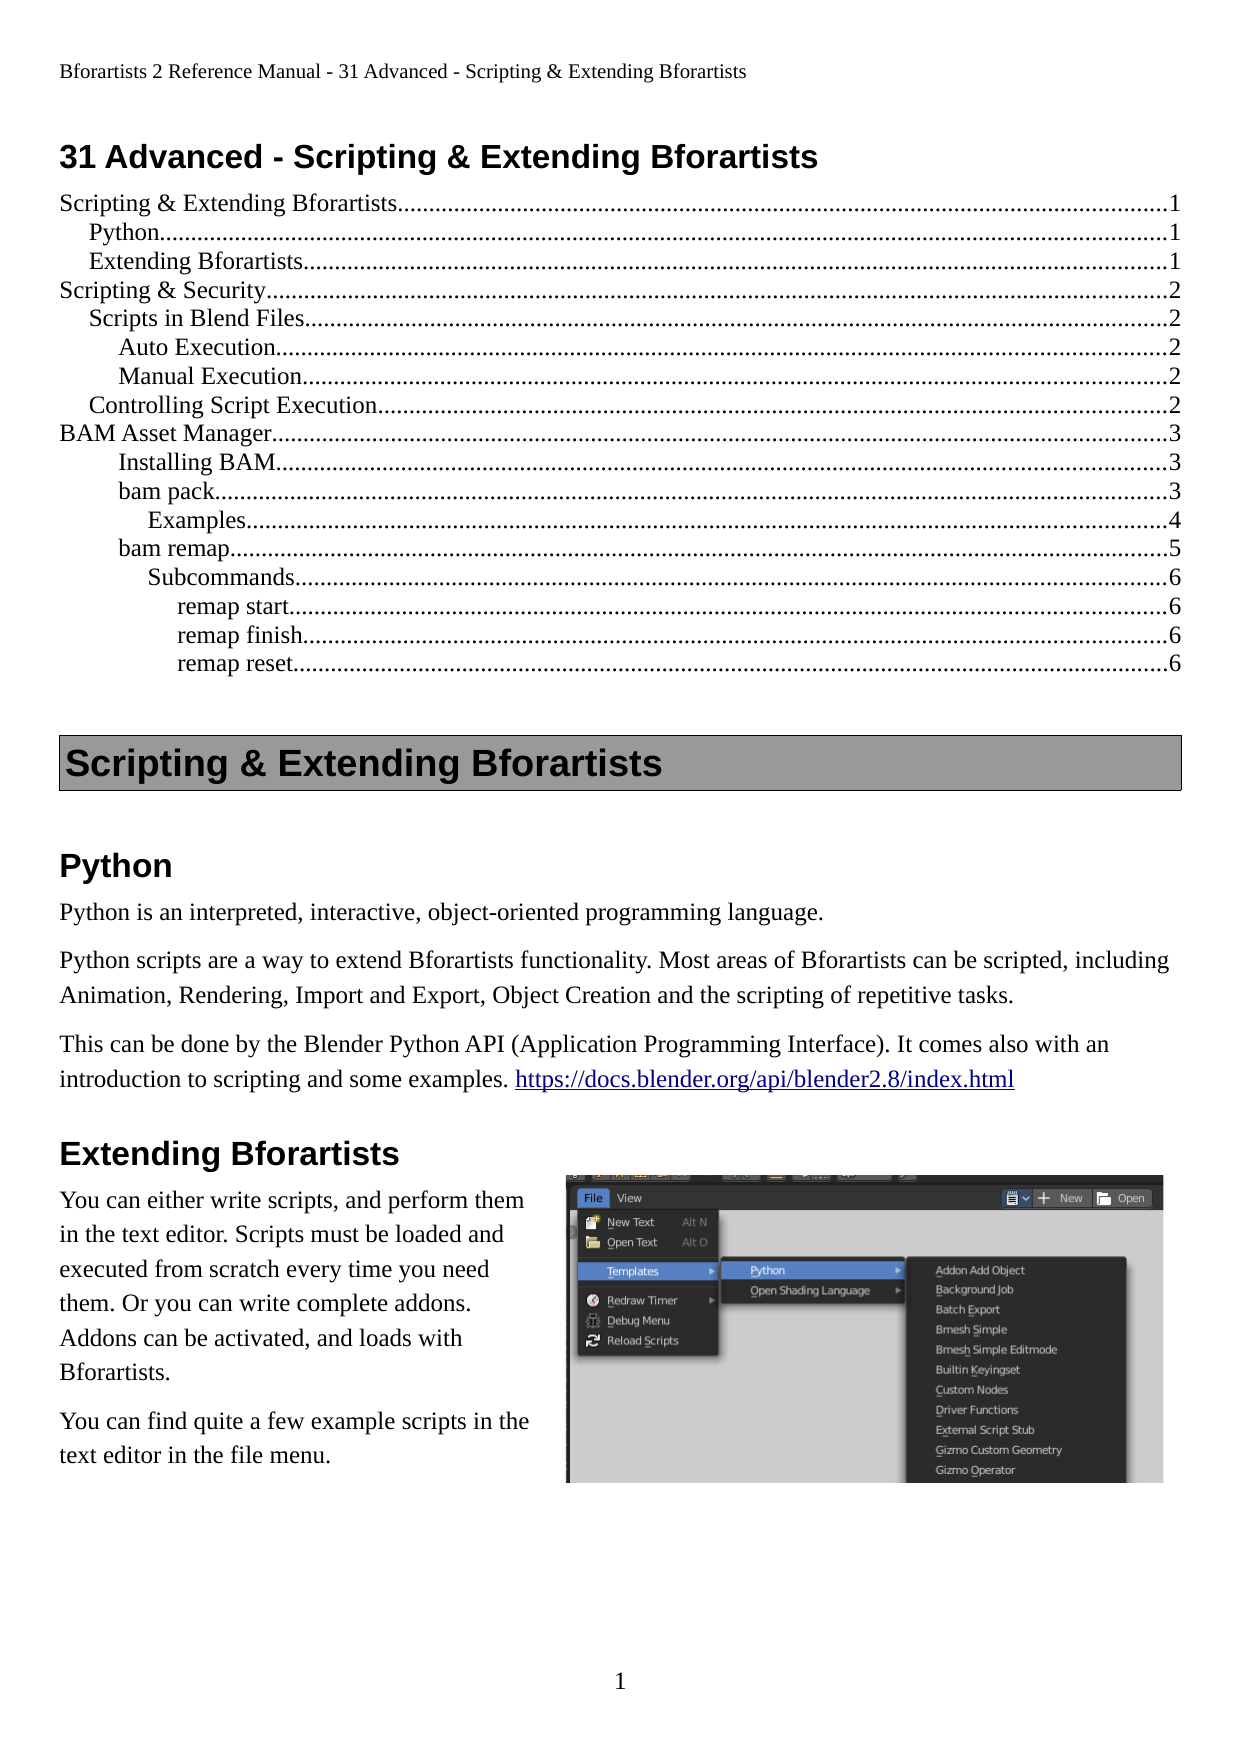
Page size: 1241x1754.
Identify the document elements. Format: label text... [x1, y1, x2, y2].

subtitle Extending Bforartists [59, 1133, 1181, 1172]
text bam pack 3 [118, 476, 1181, 505]
text remap start 6 [177, 591, 1181, 620]
text Subcommands 6 [147, 562, 1181, 591]
text remap reset 6 [177, 648, 1181, 677]
text Python is an interpreted, interactive, object-oriented programming language. [59, 897, 1181, 925]
subtitle 31 Advanced - Scripting & Extending Bforartists [59, 138, 1181, 176]
text This can be done by the Blender Python API (Application Programming Interface). It comes also with an introduction to scripting and some examples. https://docs.blender.org/api/blender2.8/index.html [59, 1029, 1181, 1092]
text Scripting & Extending Bforartists 1 [59, 188, 1181, 217]
text You can find quite a few example scripts in the text editor in the file menu. [59, 1406, 565, 1469]
text Installing BAM 3 [118, 447, 1181, 476]
text Extending Bforartists 1 [88, 246, 1181, 275]
text Python scripts are a way to extend Bforartists functionality. Most areas of Bforartists can be scripted, including Animation, Rendering, Import and Export, Object Creation and the scripting of repetitive tasks. [59, 946, 1181, 1009]
text Python 1 [88, 217, 1181, 246]
text Manual Execution 2 [118, 361, 1181, 390]
text Scripts in Blend Files 2 [88, 303, 1181, 332]
text remap finish 6 [177, 620, 1181, 648]
text You can either write scripts, and perform them in the text editor. Scripts must be loaded and executed from scratch every time you need them. Or you can write complete addons. Addons can be activated, and loads with Bforartists. [59, 1185, 565, 1386]
table_header Scripting & Extending Bforartists [60, 736, 1181, 790]
text Scripting & Security 2 [59, 275, 1181, 303]
text Auto Execution 2 [118, 332, 1181, 361]
text BAM Asset Manager 3 [59, 418, 1181, 447]
picture [565, 1175, 1164, 1483]
text Examples 4 [147, 505, 1181, 533]
text Controlling Script Execution 2 [88, 390, 1181, 418]
subtitle Python [59, 845, 1181, 884]
text bam remap 5 [118, 533, 1181, 562]
